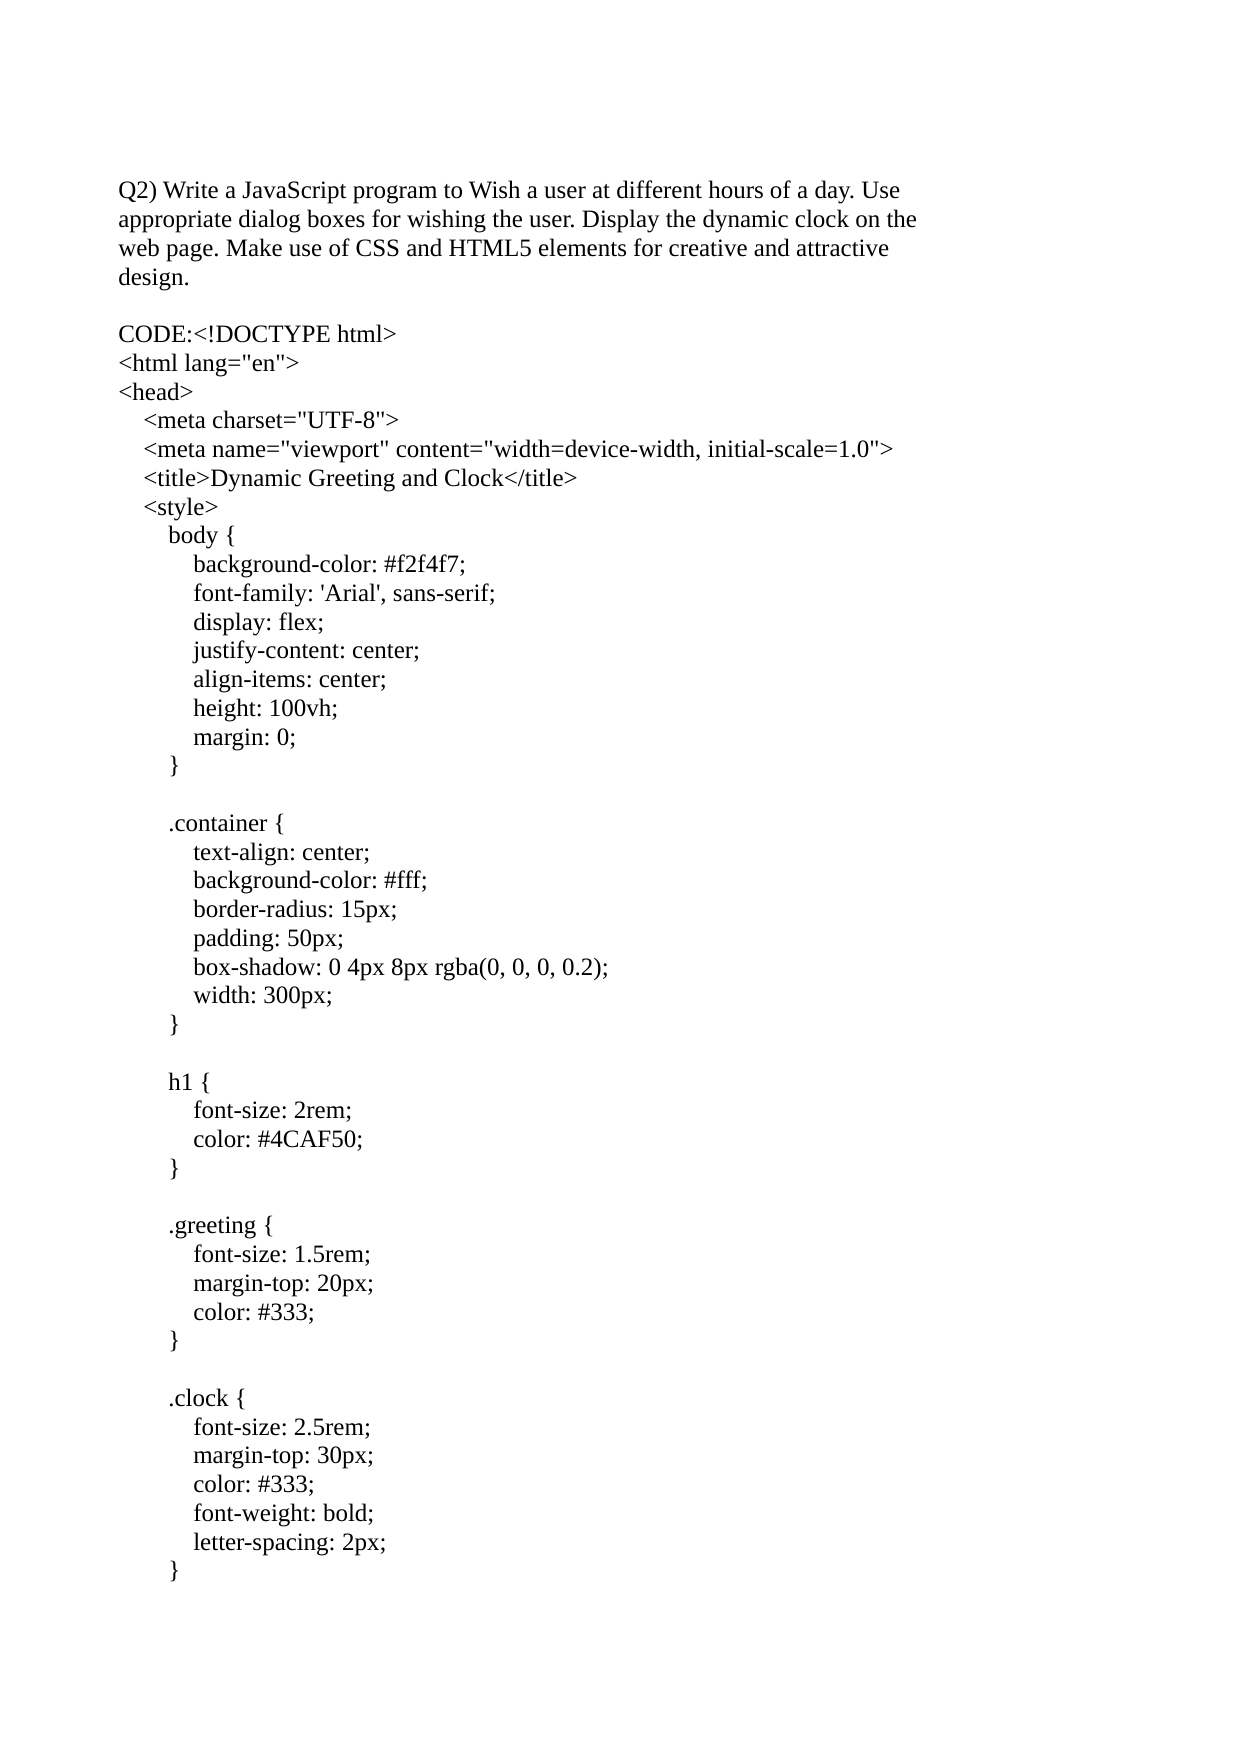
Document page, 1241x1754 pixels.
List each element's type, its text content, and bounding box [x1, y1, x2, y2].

text <html lang="en"> [118, 348, 1122, 377]
text display: flex; [118, 607, 1122, 636]
text <meta name="viewport" content="width=device-width, initial-scale=1.0"> [118, 434, 1122, 463]
text h1 { [118, 1067, 1122, 1096]
text <head> [118, 377, 1122, 406]
text .clock { [118, 1383, 1122, 1412]
text .greeting { [118, 1211, 1122, 1239]
text border-radius: 15px; [118, 894, 1122, 923]
text font-weight: bold; [118, 1498, 1122, 1527]
text justify-content: center; [118, 636, 1122, 664]
text align-items: center; [118, 664, 1122, 693]
text margin: 0; [118, 722, 1122, 751]
text CODE:<!DOCTYPE html> [118, 319, 1122, 348]
text } [118, 1326, 1122, 1354]
text color: #333; [118, 1469, 1122, 1498]
text background-color: #fff; [118, 866, 1122, 894]
text body { [118, 521, 1122, 549]
text web page. Make use of CSS and HTML5 elements for creative and attractive [118, 233, 1122, 262]
text text-align: center; [118, 837, 1122, 866]
text background-color: #f2f4f7; [118, 549, 1122, 578]
text letter-spacing: 2px; [118, 1527, 1122, 1556]
text } [118, 1556, 1122, 1584]
text } [118, 1153, 1122, 1182]
text design. [118, 262, 1122, 291]
text } [118, 751, 1122, 779]
text .container { [118, 808, 1122, 837]
text margin-top: 30px; [118, 1441, 1122, 1469]
text margin-top: 20px; [118, 1268, 1122, 1297]
text <meta charset="UTF-8"> [118, 406, 1122, 434]
text } [118, 1009, 1122, 1038]
text appropriate dialog boxes for wishing the user. Display the dynamic clock on the [118, 204, 1122, 233]
text color: #4CAF50; [118, 1124, 1122, 1153]
text font-family: 'Arial', sans-serif; [118, 578, 1122, 607]
text <title>Dynamic Greeting and Clock</title> [118, 463, 1122, 492]
text box-shadow: 0 4px 8px rgba(0, 0, 0, 0.2); [118, 952, 1122, 981]
text height: 100vh; [118, 693, 1122, 722]
text <style> [118, 492, 1122, 521]
text color: #333; [118, 1297, 1122, 1326]
text font-size: 2rem; [118, 1096, 1122, 1124]
text Q2) Write a JavaScript program to Wish a user at different hours of a day. Use [118, 176, 1122, 204]
text width: 300px; [118, 981, 1122, 1009]
text padding: 50px; [118, 923, 1122, 952]
text font-size: 1.5rem; [118, 1239, 1122, 1268]
text font-size: 2.5rem; [118, 1412, 1122, 1441]
